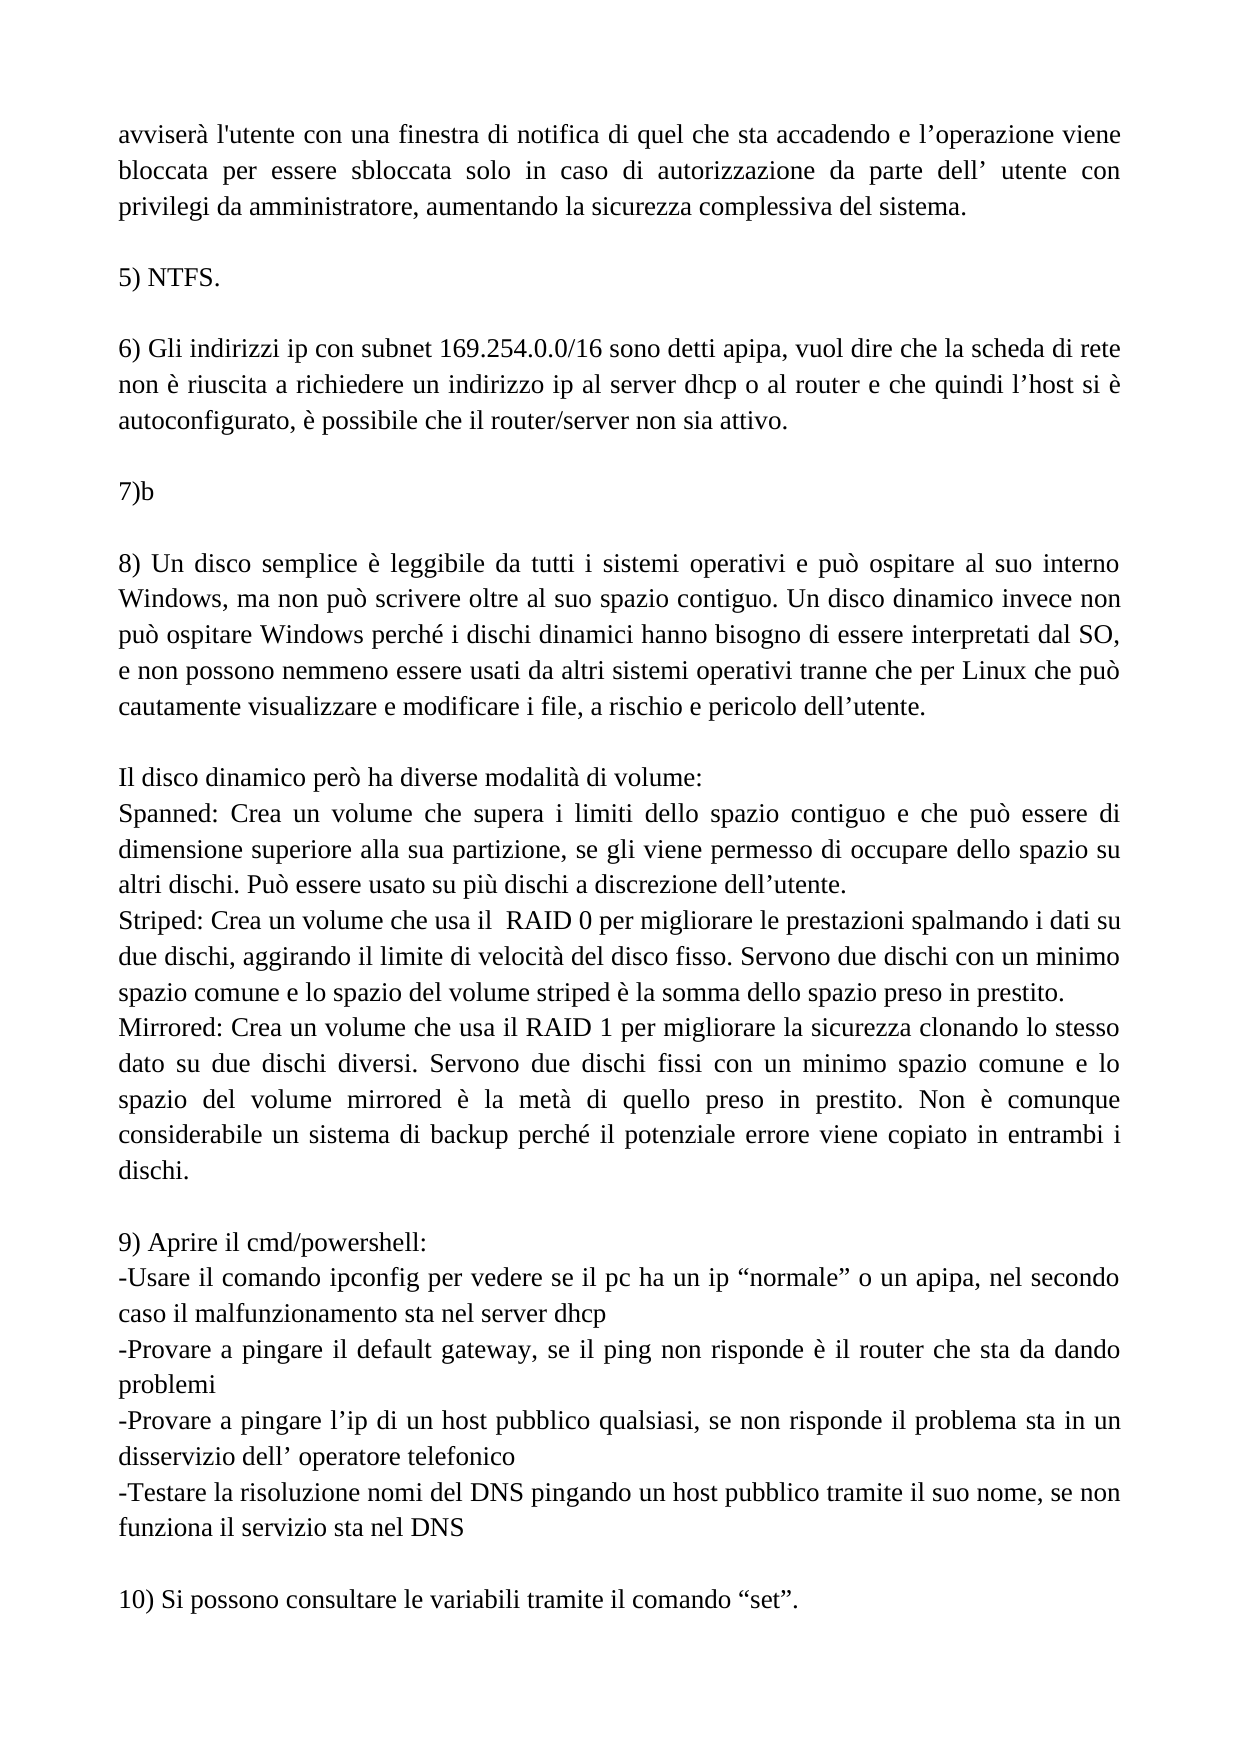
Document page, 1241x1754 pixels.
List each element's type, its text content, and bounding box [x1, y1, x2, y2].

text 7)b [118, 475, 1122, 507]
text 8) Un disco semplice è leggibile da tutti i sistemi operativi e può ospitare al suo interno Windows, ma non può scrivere oltre al suo spazio contiguo. Un disco dinamico invece non può ospitare Windows perché i dischi dinamici hanno bisogno di essere interpretati dal SO, e non possono nemmeno essere usati da altri sistemi operativi tranne che per Linux che può cautamente visualizzare e modificare i file, a rischio e pericolo dell’utente. [118, 547, 1122, 721]
text Mirrored: Crea un volume che usa il RAID 1 per migliorare la sicurezza clonando lo stesso dato su due dischi diversi. Servono due dischi fissi con un minimo spazio comune e lo spazio del volume mirrored è la metà di quello preso in prestito. Non è comunque considerabile un sistema di backup perché il potenziale errore viene copiato in entrambi i dischi. [118, 1011, 1122, 1185]
text -Usare il comando ipconfig per vedere se il pc ha un ip “normale” o un apipa, nel secondo caso il malfunzionamento sta nel server dhcp [118, 1261, 1122, 1328]
text 10) Si possono consultare le variabili tramite il comando “set”. [118, 1583, 1122, 1614]
text avviserà l'utente con una finestra di notifica di quel che sta accadendo e l’operazione viene bloccata per essere sbloccata solo in caso di autorizzazione da parte dell’ utente con privilegi da amministratore, aumentando la sicurezza complessiva del sistema. [118, 118, 1122, 221]
text 6) Gli indirizzi ip con subnet 169.254.0.0/16 sono detti apipa, vuol dire che la scheda di rete non è riuscita a richiedere un indirizzo ip al server dhcp o al router e che quindi l’host si è autoconfigurato, è possibile che il router/server non sia attivo. [118, 332, 1122, 435]
text Striped: Crea un volume che usa il RAID 0 per migliorare le prestazioni spalmando i dati su due dischi, aggirando il limite di velocità del disco fisso. Servono due dischi con un minimo spazio comune e lo spazio del volume striped è la somma dello spazio preso in prestito. [118, 904, 1122, 1007]
text 5) NTFS. [118, 261, 1122, 292]
text 9) Aprire il cmd/powershell: [118, 1226, 1122, 1257]
text Il disco dinamico però ha diverse modalità di volume: [118, 761, 1122, 792]
text -Provare a pingare l’ip di un host pubblico qualsiasi, se non risponde il problema sta in un disservizio dell’ operatore telefonico [118, 1404, 1122, 1471]
text -Testare la risoluzione nomi del DNS pingando un host pubblico tramite il suo nome, se non funziona il servizio sta nel DNS [118, 1476, 1122, 1543]
text Spanned: Crea un volume che supera i limiti dello spazio contiguo e che può essere di dimensione superiore alla sua partizione, se gli viene permesso di occupare dello spazio su altri dischi. Può essere usato su più dischi a discrezione dell’utente. [118, 797, 1122, 899]
text -Provare a pingare il default gateway, se il ping non risponde è il router che sta da dando problemi [118, 1333, 1122, 1400]
